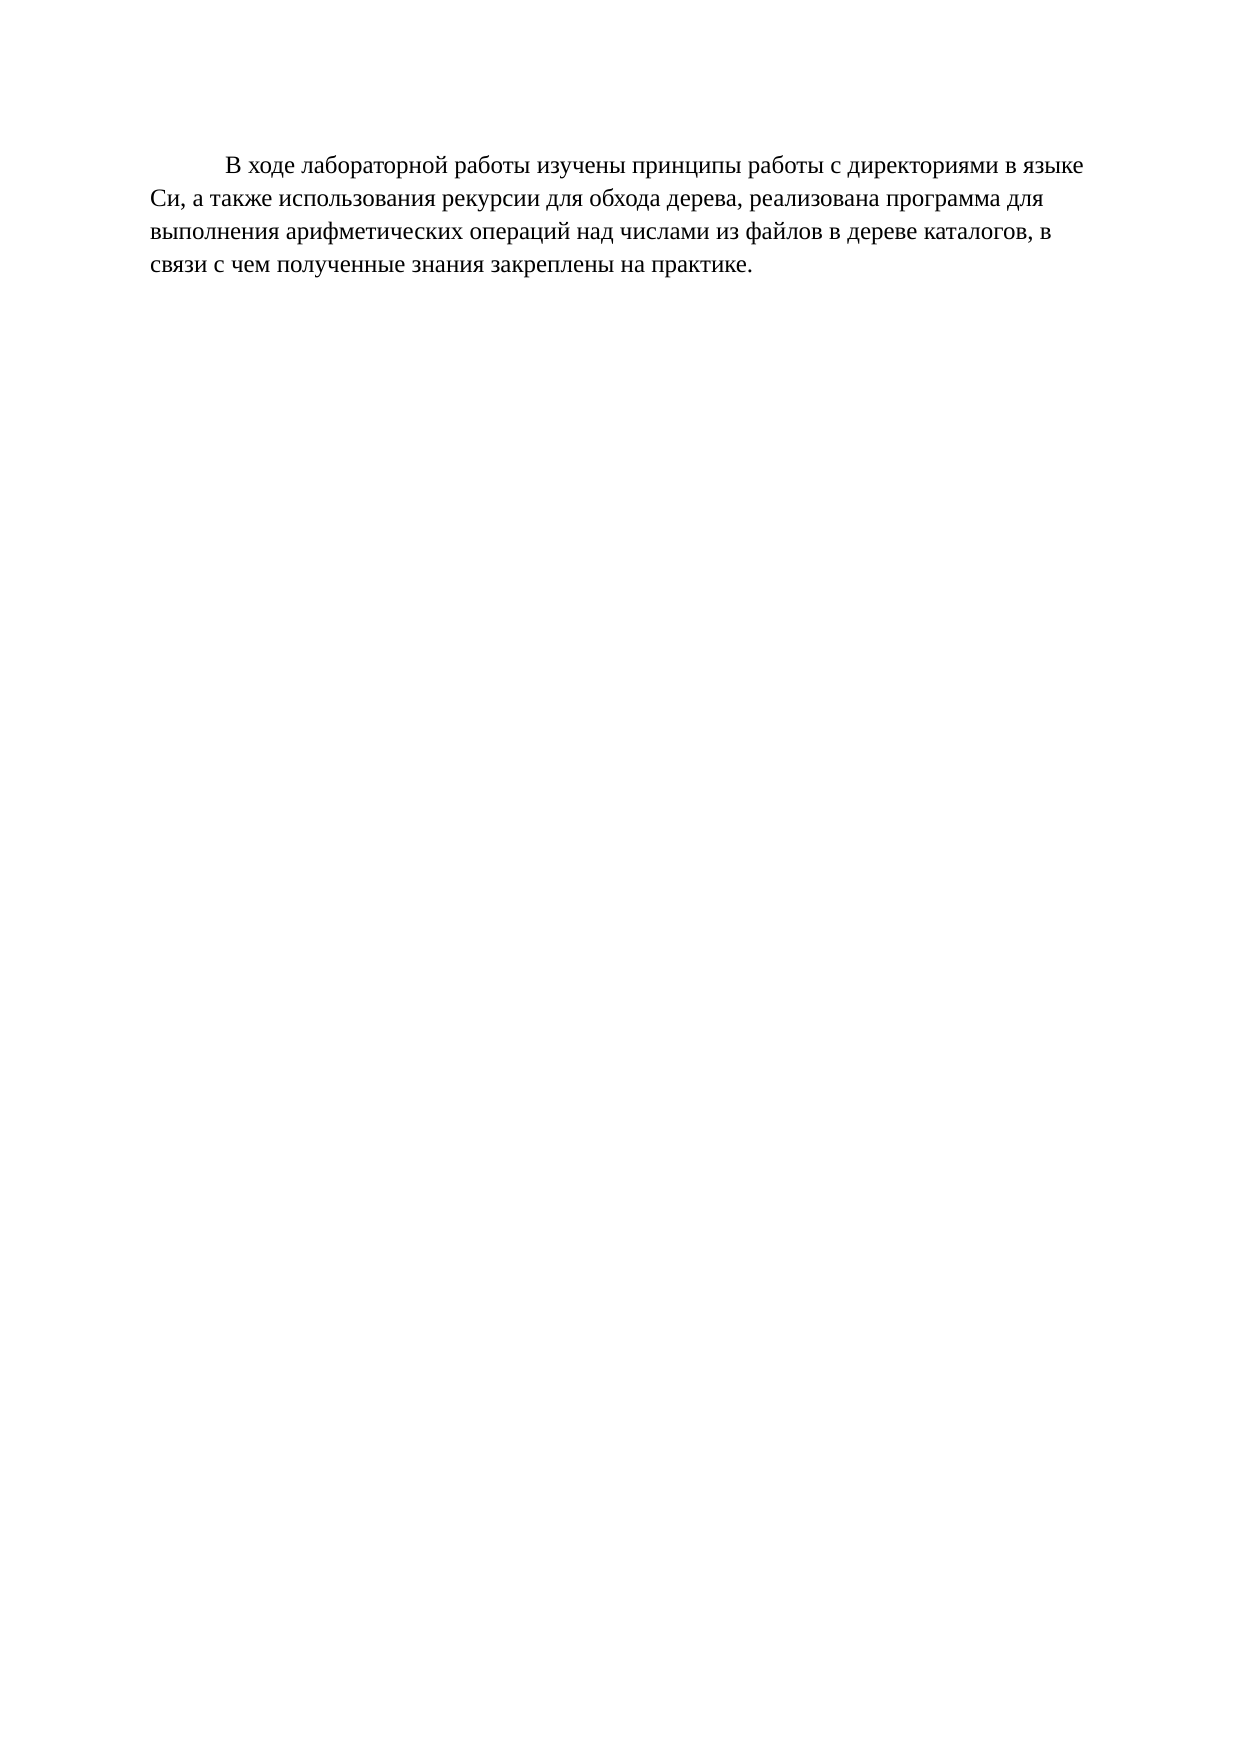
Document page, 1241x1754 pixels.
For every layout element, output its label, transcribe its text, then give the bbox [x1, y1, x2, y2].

text В ходе лабораторной работы изучены принципы работы с директориями в языке Си, а также использования рекурсии для обхода дерева, реализована программа для выполнения арифметических операций над числами из файлов в дереве каталогов, в связи с чем полученные знания закреплены на практике. [150, 150, 1090, 278]
